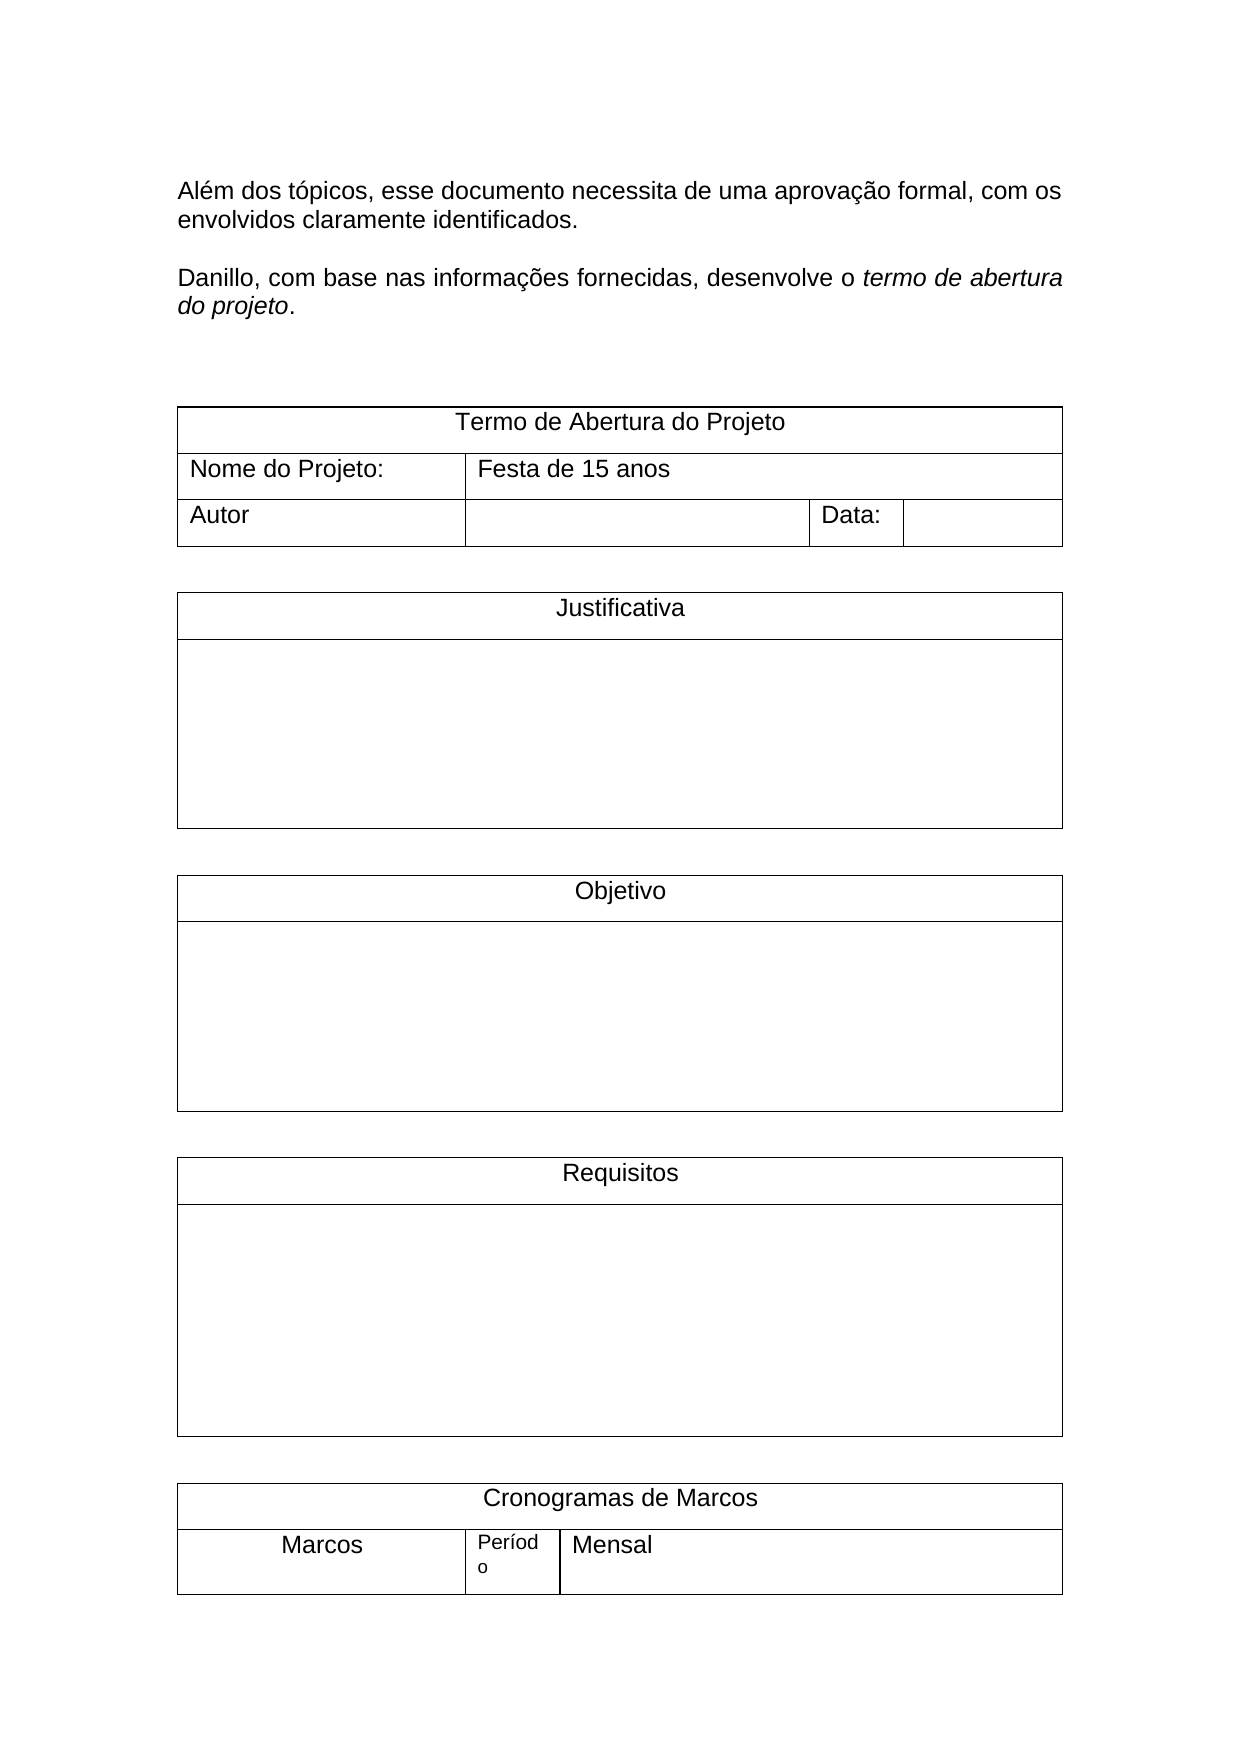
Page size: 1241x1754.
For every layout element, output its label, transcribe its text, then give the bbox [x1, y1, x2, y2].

table_cell [904, 500, 1062, 546]
table_cell Requisitos [178, 1158, 1062, 1204]
table_cell Marcos [178, 1530, 465, 1594]
table_cell [178, 1205, 1062, 1436]
table_cell Justificativa [178, 593, 1062, 639]
text Danillo, com base nas informações fornecidas, desenvolve o termo de abertura do projeto. [177, 263, 1063, 320]
table_cell [178, 547, 466, 592]
table_cell Objetivo [178, 876, 1062, 921]
table_cell [178, 1112, 1062, 1157]
table_cell Autor [178, 500, 465, 546]
table_cell Cronogramas de Marcos [178, 1484, 1062, 1529]
table_cell Período [466, 1530, 559, 1594]
table_cell [178, 1437, 1062, 1482]
table_cell [809, 547, 903, 592]
table_cell Data: [810, 500, 903, 546]
table_cell [178, 829, 1062, 875]
text Além dos tópicos, esse documento necessita de uma aprovação formal, com os envolvidos claramente identificados. [177, 176, 1063, 234]
table_cell [178, 640, 1062, 828]
table_cell [178, 922, 1062, 1111]
table_cell [904, 547, 1062, 592]
table_header Termo de Abertura do Projeto [178, 408, 1062, 453]
table_cell [585, 547, 809, 592]
table_cell Nome do Projeto: [178, 454, 465, 499]
table_cell [466, 547, 585, 592]
table_cell Mensal [561, 1530, 1062, 1594]
table_cell Festa de 15 anos [466, 454, 1062, 499]
table_cell [466, 500, 809, 546]
